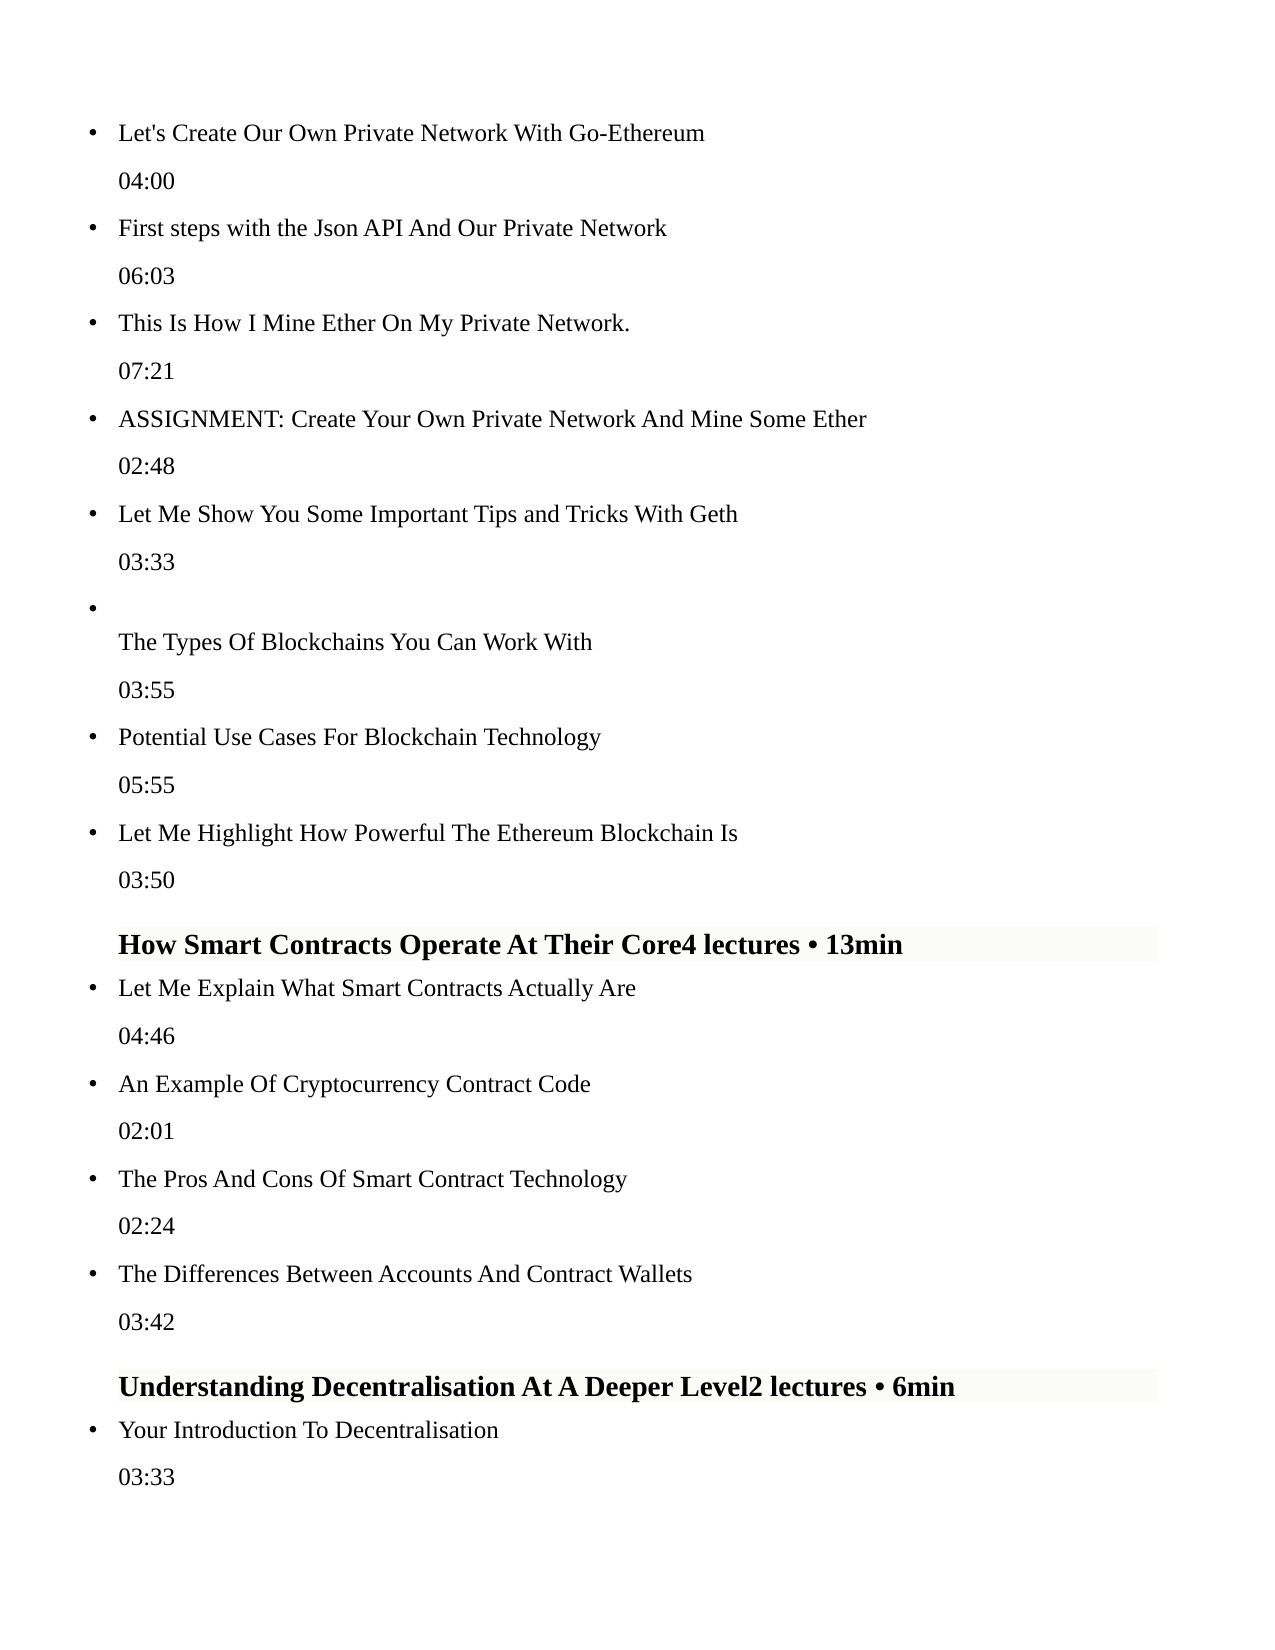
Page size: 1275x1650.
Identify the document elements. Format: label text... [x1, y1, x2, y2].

list 03:33 [118, 1462, 1157, 1491]
list 02:48 [118, 451, 1157, 480]
subtitle Understanding Decentralisation At A Deeper Level2 lectures • 6min [118, 1369, 1157, 1402]
list ASSIGNMENT: Create Your Own Private Network And Mine Some Ether [118, 404, 1157, 432]
list Let Me Show You Some Important Tips and Tricks With Geth [118, 499, 1157, 528]
list 03:50 [118, 865, 1157, 894]
list Let Me Explain What Smart Contracts Actually Are [118, 973, 1157, 1002]
list 06:03 [118, 261, 1157, 290]
list 02:01 [118, 1116, 1157, 1145]
list 03:55 [118, 675, 1157, 703]
list Let's Create Our Own Private Network With Go-Ethereum [118, 118, 1157, 147]
list The Types Of Blockchains You Can Work With [118, 594, 1157, 656]
list 04:46 [118, 1021, 1157, 1050]
list Let Me Highlight How Powerful The Ethereum Blockchain Is [118, 818, 1157, 846]
list 03:33 [118, 547, 1157, 575]
list 07:21 [118, 356, 1157, 385]
list 05:55 [118, 770, 1157, 799]
list An Example Of Cryptocurrency Contract Code [118, 1069, 1157, 1097]
list 03:42 [118, 1307, 1157, 1335]
subtitle How Smart Contracts Operate At Their Core4 lectures • 13min [118, 927, 1157, 961]
list Your Introduction To Decentralisation [118, 1415, 1157, 1444]
list Potential Use Cases For Blockchain Technology [118, 722, 1157, 751]
list The Differences Between Accounts And Contract Wallets [118, 1259, 1157, 1288]
list This Is How I Mine Ether On My Private Network. [118, 308, 1157, 337]
list 02:24 [118, 1211, 1157, 1240]
list The Pros And Cons Of Smart Contract Technology [118, 1164, 1157, 1193]
list 04:00 [118, 166, 1157, 194]
list First steps with the Json API And Our Private Network [118, 213, 1157, 242]
